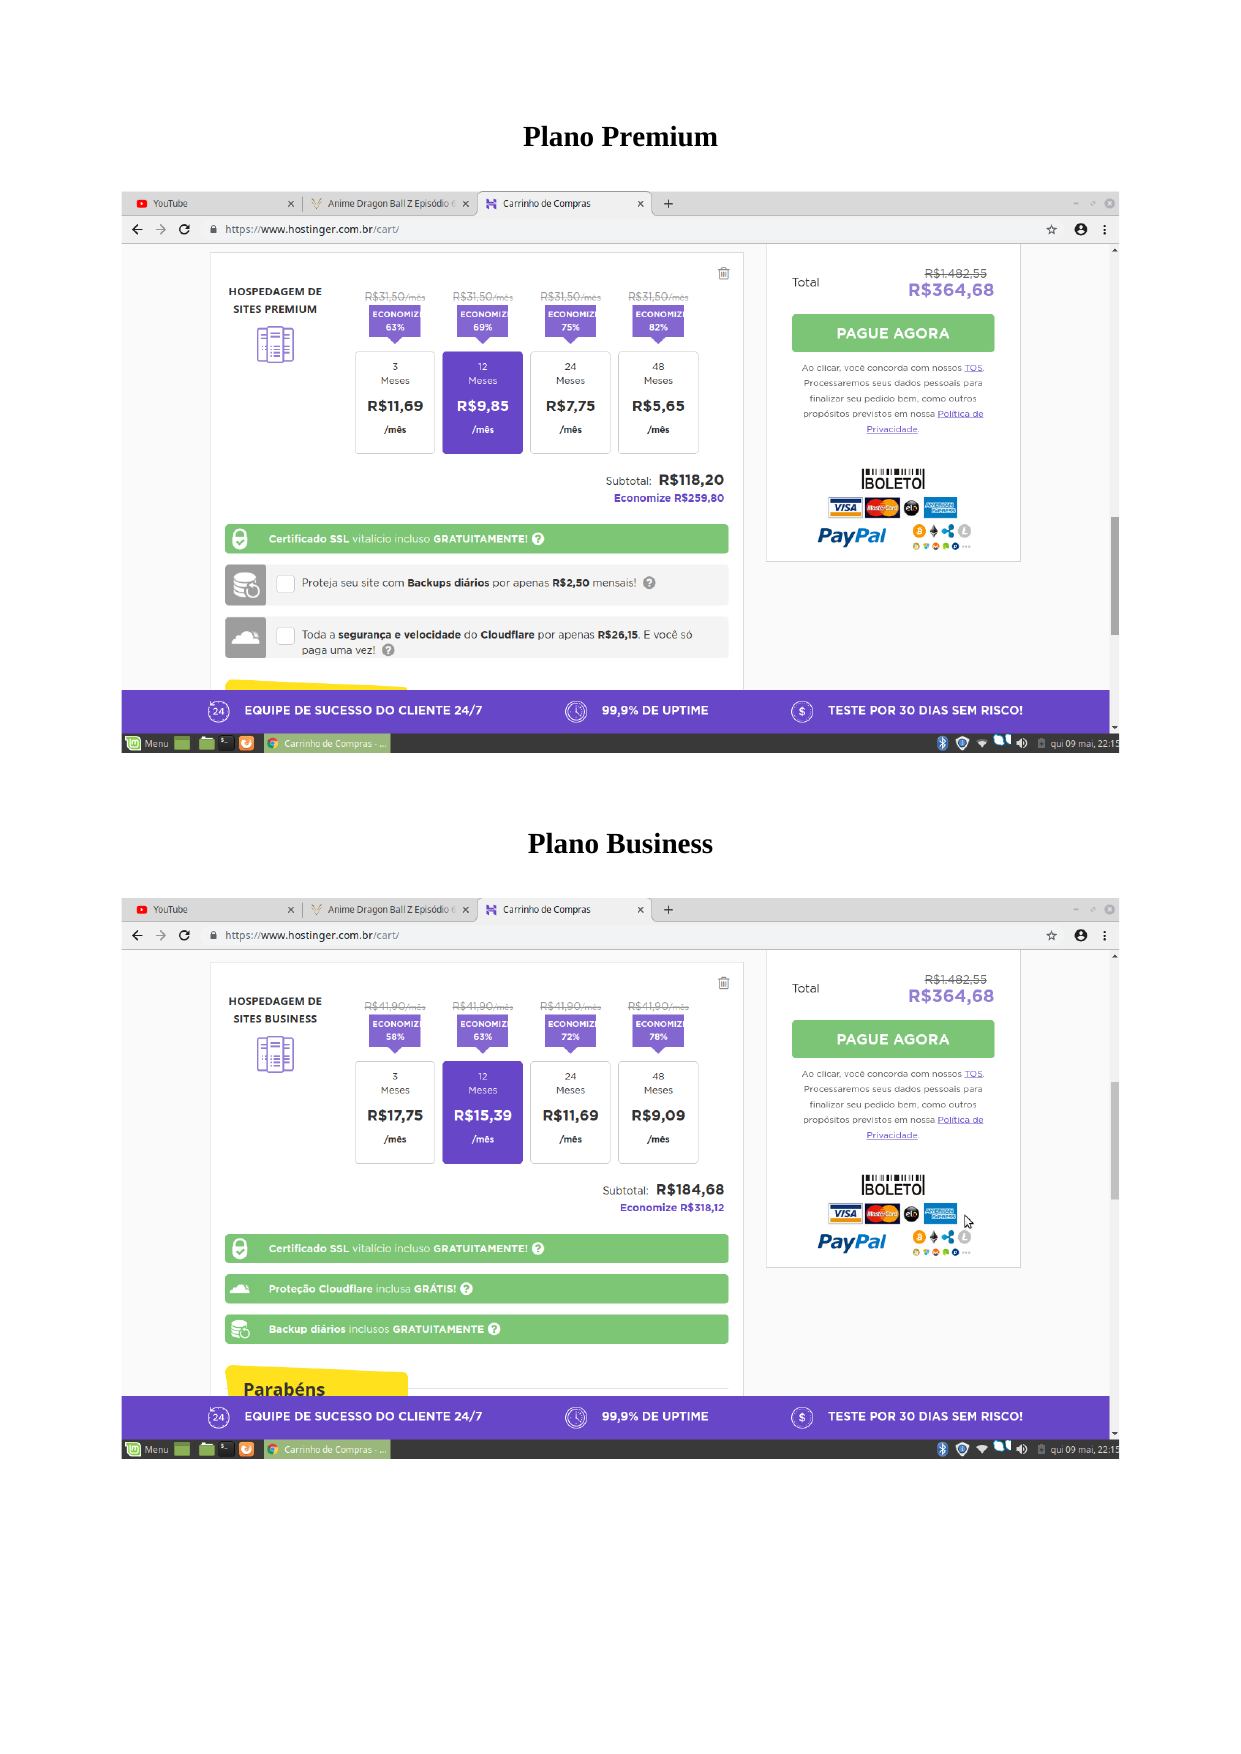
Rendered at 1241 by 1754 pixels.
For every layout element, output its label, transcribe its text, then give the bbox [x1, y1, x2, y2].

text Plano Business [122, 826, 1119, 859]
picture [121, 191, 1120, 753]
text Plano Premium [122, 119, 1119, 153]
picture [121, 898, 1120, 1459]
